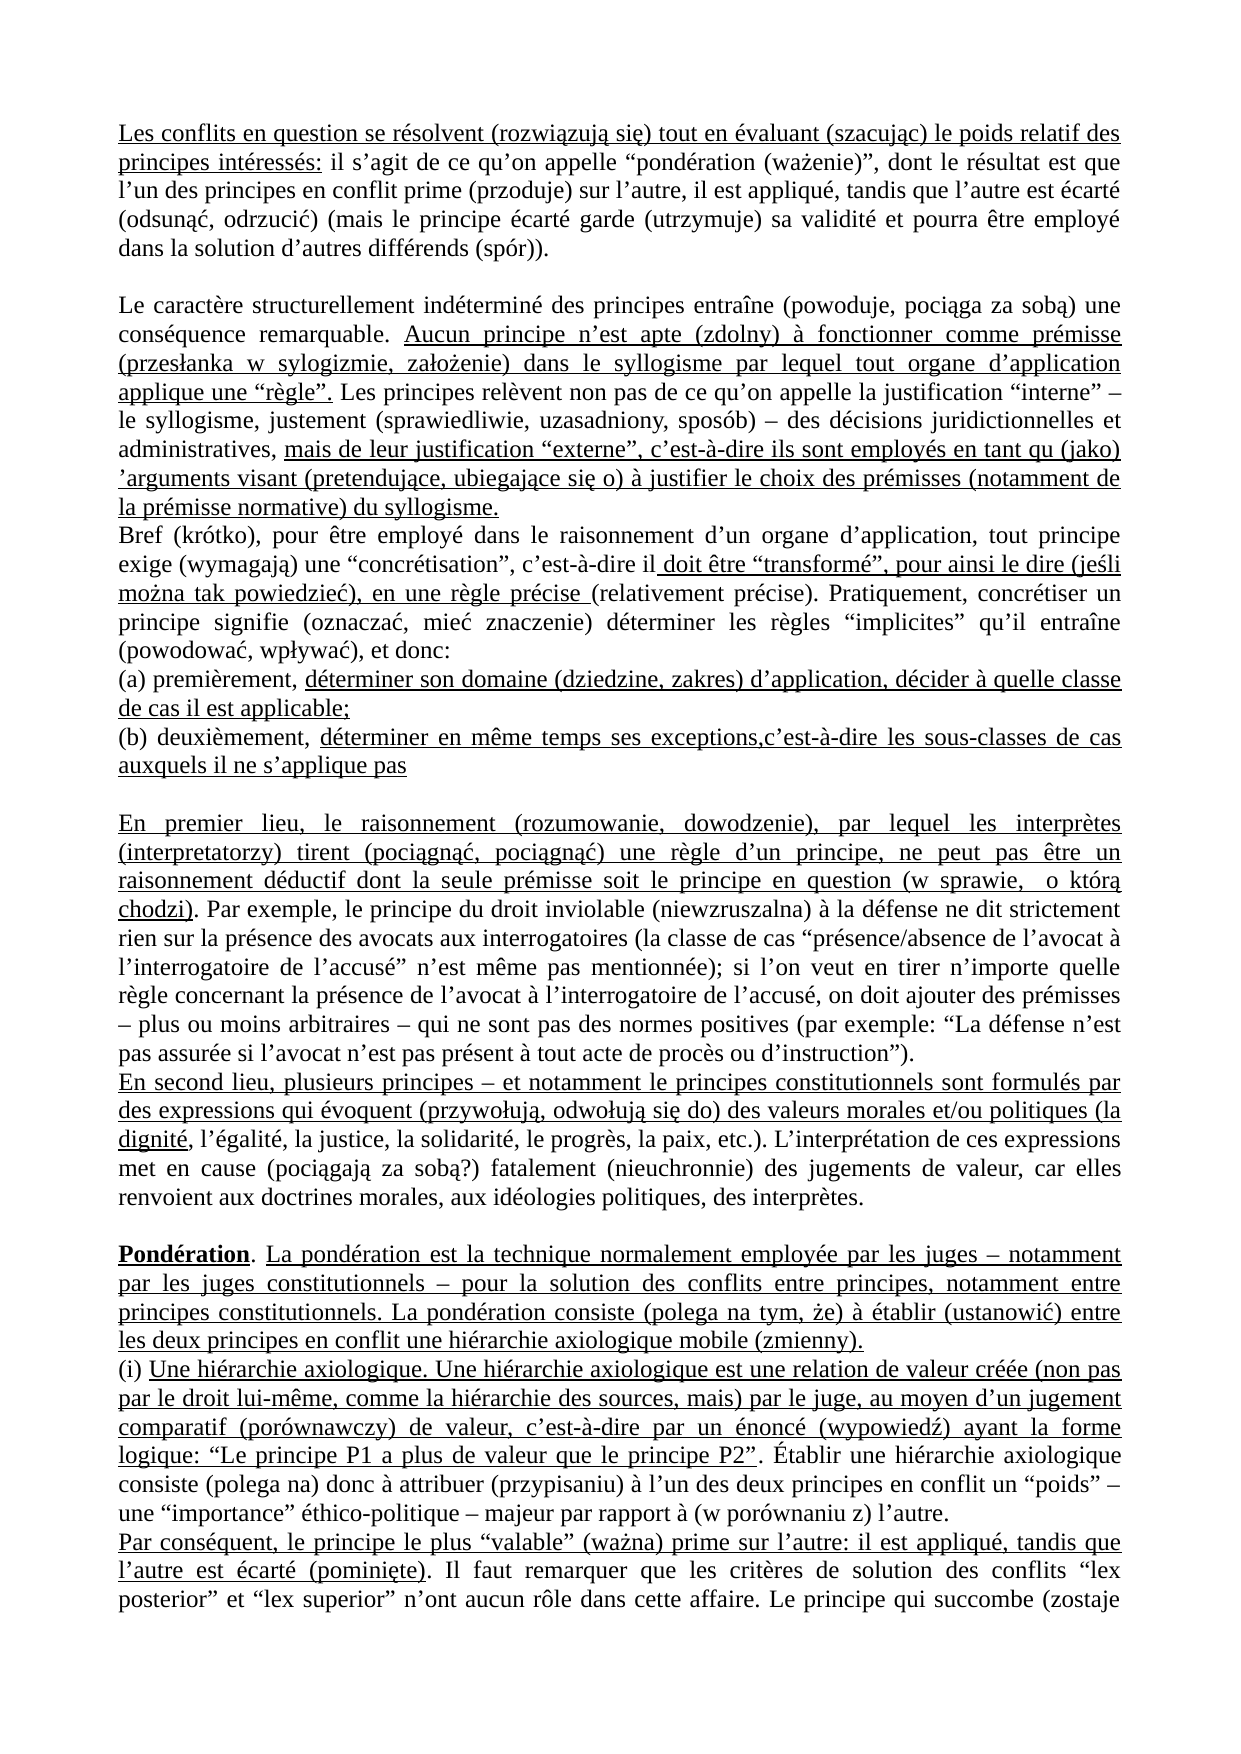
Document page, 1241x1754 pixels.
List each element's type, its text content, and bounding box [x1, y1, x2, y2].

text Le caractère structurellement indéterminé des principes entraîne (powoduje, pociąga za sobą) une conséquence remarquable. Aucun principe n’est apte (zdolny) à fonctionner comme prémisse (przesłanka w sylogizmie, założenie) dans le syllogisme par lequel tout organe d’application applique une “règle”. Les principes relèvent non pas de ce qu’on appelle la justification “interne” – le syllogisme, justement (sprawiedliwie, uzasadniony, sposób) – des décisions juridictionnelles et administratives, mais de leur justification “externe”, c’est-à-dire ils sont employés en tant qu (jako) ’arguments visant (pretendujące, ubiegające się o) à justifier le choix des prémisses (notamment de la prémisse normative) du syllogisme. [118, 291, 1122, 521]
text Par conséquent, le principe le plus “valable” (ważna) prime sur l’autre: il est appliqué, tandis que [118, 1527, 1122, 1552]
text En second lieu, plusieurs principes – et notamment le principes constitutionnels sont formulés par des expressions qui évoquent (przywołują, odwołują się do) des valeurs morales et/ou politiques (la [118, 1067, 1122, 1121]
text En premier lieu, le raisonnement (rozumowanie, dowodzenie), par lequel les interprètes [118, 808, 1122, 833]
text (a) premièrement, déterminer son domaine (dziedzine, zakres) d’application, décider à quelle classe de cas il est applicable; [118, 664, 1122, 722]
text logique: “Le principe P1 a plus de valeur que le principe P2”. Établir une hiérarchie axiologique consiste (polega na) donc à attribuer (przypisaniu) à l’un des deux principes en conflit un “poids” – une “importance” éthico-politique – majeur par rapport à (w porównaniu z) l’autre. [118, 1438, 1122, 1527]
text (i) Une hiérarchie axiologique. Une hiérarchie axiologique est une relation de valeur créée (non pas par le droit lui-même, comme la hiérarchie des sources, mais) par le juge, au moyen d’un jugement [118, 1354, 1122, 1408]
text Bref (krótko), pour être employé dans le raisonnement d’un organe d’application, tout principe exige (wymagają) une “concrétisation”, c’est-à-dire il doit être “transformé”, pour ainsi le dire (jeśli można tak powiedzieć), en une règle précise (relativement précise). Pratiquement, concrétiser un principe signifie (oznaczać, mieć znaczenie) déterminer les règles “implicites” qu’il entraîne (powodować, wpływać), et donc: [118, 521, 1122, 664]
text raisonnement déductif dont la seule prémisse soit le principe en question (w sprawie, o którą [118, 863, 1122, 891]
text dignité, l’égalité, la justice, la solidarité, le progrès, la paix, etc.). L’interprétation de ces expressions met en cause (pociągają za sobą?) fatalement (nieuchronnie) des jugements de valeur, car elles renvoient aux doctrines morales, aux idéologies politiques, des interprètes. [118, 1122, 1122, 1211]
text principes constitutionnels. La pondération consiste (polega na tym, że) à établir (ustanowić) entre [118, 1294, 1122, 1322]
text (b) deuxièmement, déterminer en même temps ses exceptions,c’est-à-dire les sous-classes de cas auxquels il ne s’applique pas [118, 722, 1122, 779]
text Les conflits en question se résolvent (rozwiązują się) tout en évaluant (szacując) le poids relatif des principes intéressés: il s’agit de ce qu’on appelle “pondération (ważenie)”, dont le résultat est que l’un des principes en conflit prime (przoduje) sur l’autre, il est appliqué, tandis que l’autre est écarté (odsunąć, odrzucić) (mais le principe écarté garde (utrzymuje) sa validité et pourra être employé dans la solution d’autres différends (spór)). [118, 118, 1122, 262]
text Pondération. La pondération est la technique normalement employée par les juges – notamment par les juges constitutionnels – pour la solution des conflits entre principes, notamment entre [118, 1239, 1122, 1293]
text chodzi). Par exemple, le principe du droit inviolable (niewzruszalna) à la défense ne dit strictement rien sur la présence des avocats aux interrogatoires (la classe de cas “présence/absence de l’avocat à l’interrogatoire de l’accusé” n’est même pas mentionnée); si l’on veut en tirer n’importe quelle règle concernant la présence de l’avocat à l’interrogatoire de l’accusé, on doit ajouter des prémisses – plus ou moins arbitraires – qui ne sont pas des normes positives (par exemple: “La défense n’est pas assurée si l’avocat n’est pas présent à tout acte de procès ou d’instruction”). [118, 892, 1122, 1067]
text (interpretatorzy) tirent (pociągnąć, pociągnąć) une règle d’un principe, ne peut pas être un [118, 834, 1122, 862]
text l’autre est écarté (pominięte). Il faut remarquer que les critères de solution des conflits “lex posterior” et “lex superior” n’ont aucun rôle dans cette affaire. Le principe qui succombe (zostaje [118, 1553, 1122, 1613]
text comparatif (porównawczy) de valeur, c’est-à-dire par un énoncé (wypowiedź) ayant la forme [118, 1409, 1122, 1437]
text les deux principes en conflit une hiérarchie axiologique mobile (zmienny). [118, 1323, 1122, 1354]
